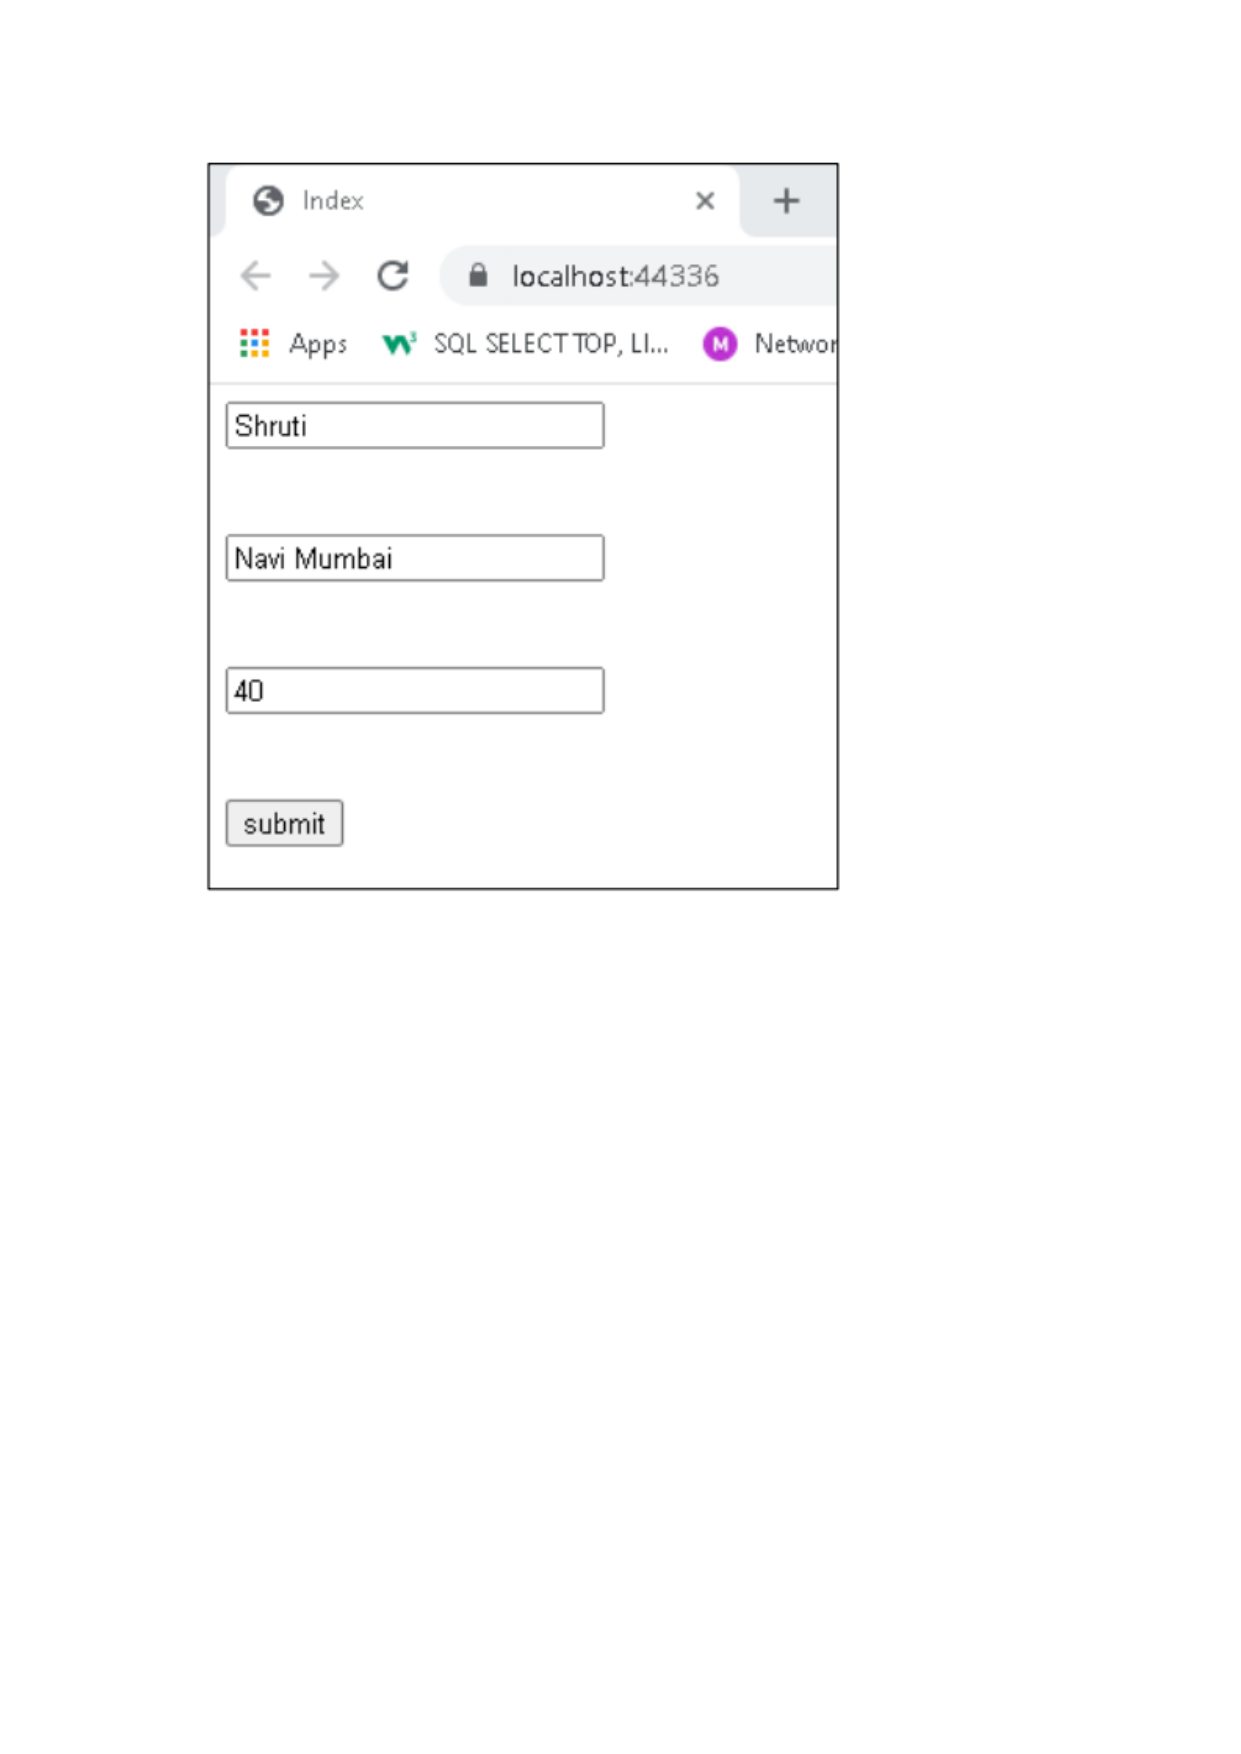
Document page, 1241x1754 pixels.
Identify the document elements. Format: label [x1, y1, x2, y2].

picture [187, 150, 864, 910]
